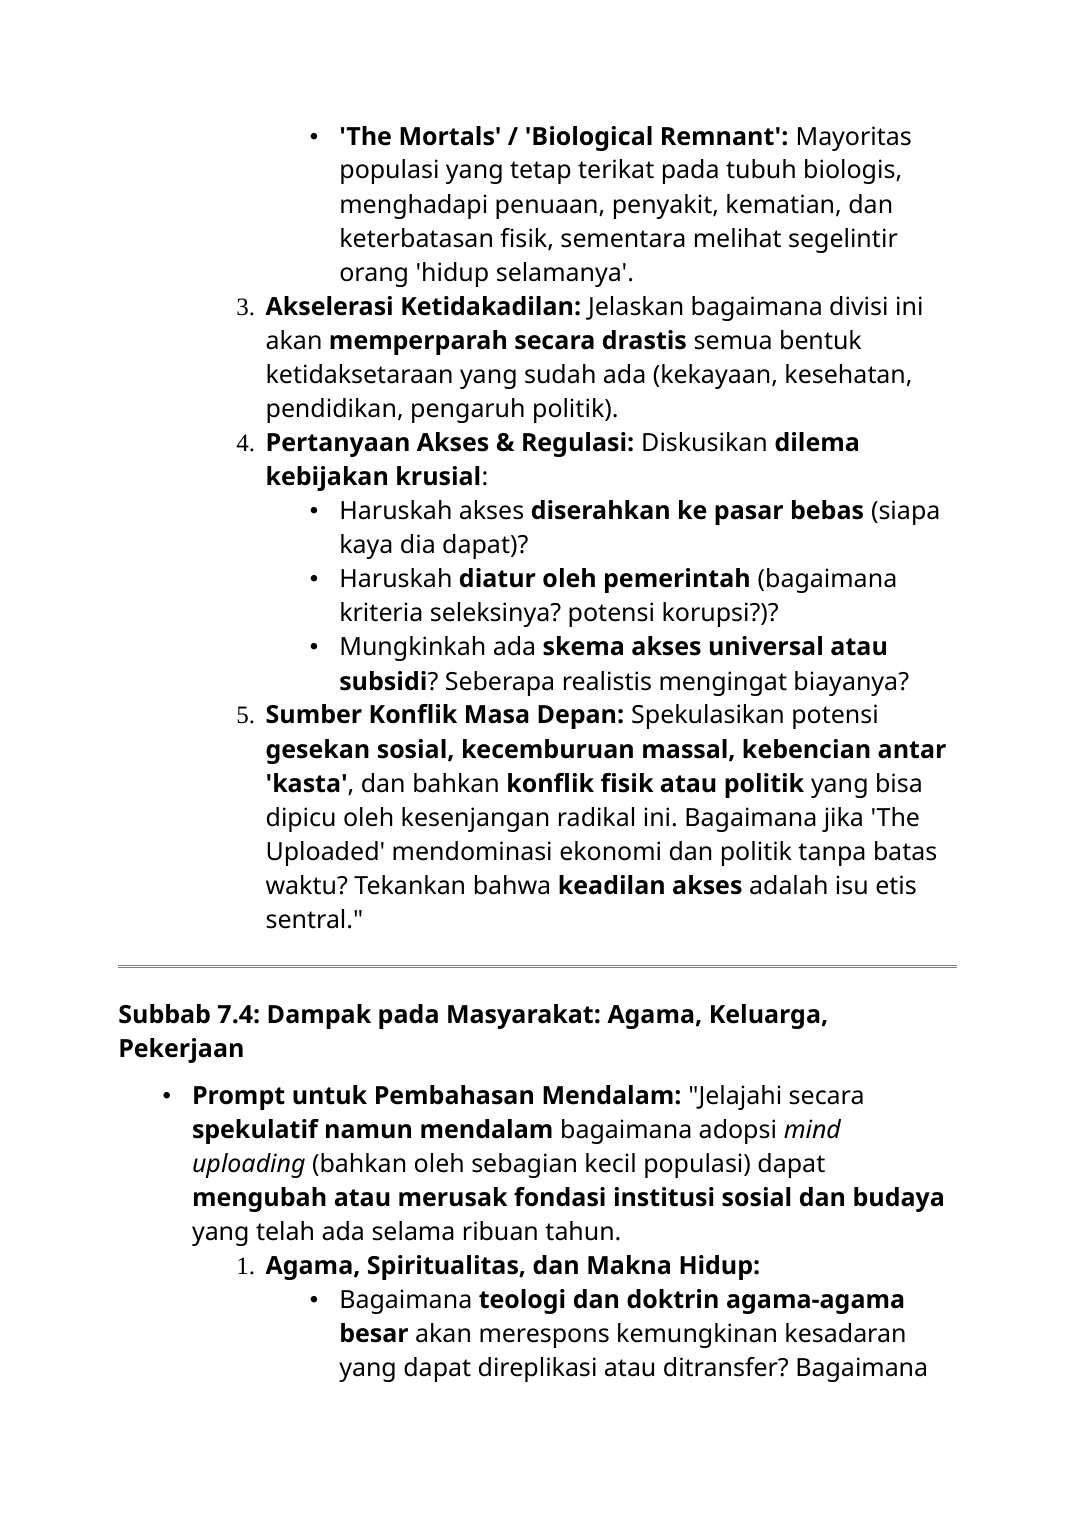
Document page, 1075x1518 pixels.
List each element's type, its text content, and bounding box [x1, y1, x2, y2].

list 'The Mortals' / 'Biological Remnant': Mayoritas populasi yang tetap terikat pada tubuh biologis, menghadapi penuaan, penyakit, kematian, dan keterbatasan fisik, sementara melihat segelintir orang 'hidup selamanya'. [309, 118, 957, 288]
text Subbab 7.4: Dampak pada Masyarakat: Agama, Keluarga, Pekerjaan [118, 997, 957, 1065]
list Akselerasi Ketidakadilan: Jelaskan bagaimana divisi ini akan memperparah secara drastis semua bentuk ketidaksetaraan yang sudah ada (kekayaan, kesehatan, pendidikan, pengaruh politik). [236, 288, 957, 425]
list Haruskah akses diserahkan ke pasar bebas (siapa kaya dia dapat)? [309, 493, 957, 561]
list Prompt untuk Pembahasan Mendalam: "Jelajahi secara spekulatif namun mendalam bagaimana adopsi mind uploading (bahkan oleh sebagian kecil populasi) dapat mengubah atau merusak fondasi institusi sosial dan budaya yang telah ada selama ribuan tahun. [162, 1078, 957, 1248]
list Bagaimana teologi dan doktrin agama-agama besar akan merespons kemungkinan kesadaran yang dapat direplikasi atau ditransfer? Bagaimana [309, 1282, 957, 1384]
list Sumber Konflik Masa Depan: Spekulasikan potensi gesekan sosial, kecemburuan massal, kebencian antar 'kasta', dan bahkan konflik fisik atau politik yang bisa dipicu oleh kesenjangan radikal ini. Bagaimana jika 'The Uploaded' mendominasi ekonomi dan politik tanpa batas waktu? Tekankan bahwa keadilan akses adalah isu etis sentral." [236, 697, 957, 936]
list Pertanyaan Akses & Regulasi: Diskusikan dilema kebijakan krusial: [236, 425, 957, 493]
list Agama, Spiritualitas, dan Makna Hidup: [236, 1248, 957, 1282]
list Haruskah diatur oleh pemerintah (bagaimana kriteria seleksinya? potensi korupsi?)? [309, 561, 957, 629]
list Mungkinkah ada skema akses universal atau subsidi? Seberapa realistis mengingat biayanya? [309, 629, 957, 697]
